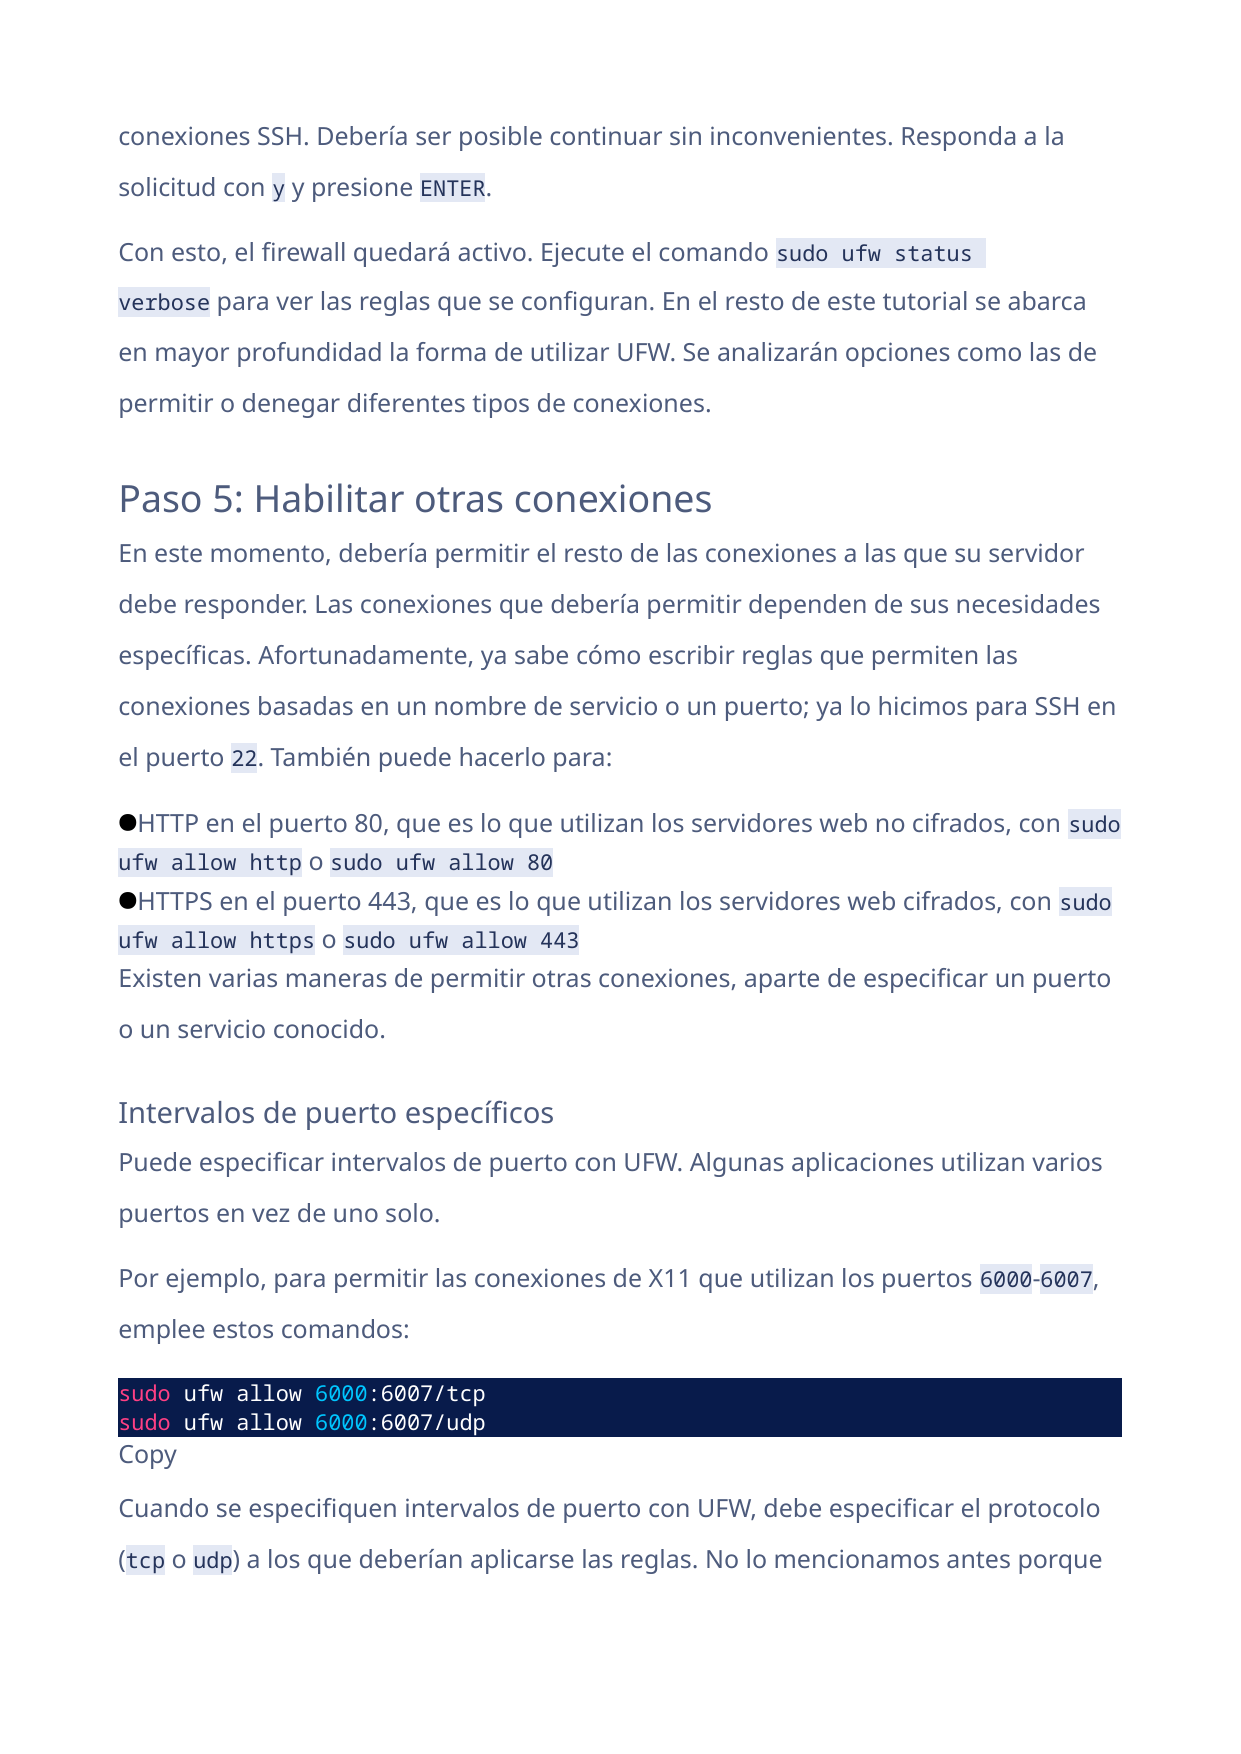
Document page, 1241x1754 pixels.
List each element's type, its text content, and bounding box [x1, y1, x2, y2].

text Con esto, el firewall quedará activo. Ejecute el comando sudo ufw status verbose para ver las reglas que se configuran. En el resto de este tutorial se abarca en mayor profundidad la forma de utilizar UFW. Se analizarán opciones como las de permitir o denegar diferentes tipos de conexiones. [118, 235, 1122, 420]
text Por ejemplo, para permitir las conexiones de X11 que utilizan los puertos 6000-6007, emplee estos comandos: [118, 1261, 1122, 1346]
text sudo ufw allow 6000:6007/udp [118, 1407, 1122, 1437]
text Existen varias maneras de permitir otras conexiones, aparte de especificar un puerto o un servicio conocido. [118, 961, 1122, 1046]
subtitle Intervalos de puerto específicos [118, 1092, 1122, 1132]
text En este momento, debería permitir el resto de las conexiones a las que su servidor debe responder. Las conexiones que debería permitir dependen de sus necesidades específicas. Afortunadamente, ya sabe cómo escribir reglas que permiten las conexiones basadas en un nombre de servicio o un puerto; ya lo hicimos para SSH en el puerto 22. También puede hacerlo para: [118, 536, 1122, 774]
text Cuando se especifiquen intervalos de puerto con UFW, debe especificar el protocolo (tcp o udp) a los que deberían aplicarse las reglas. No lo mencionamos antes porque [118, 1491, 1122, 1576]
list HTTP en el puerto 80, que es lo que utilizan los servidores web no cifrados, con sudo ufw allow http o sudo ufw allow 80 [118, 806, 1122, 878]
list HTTPS en el puerto 443, que es lo que utilizan los servidores web cifrados, con sudo ufw allow https o sudo ufw allow 443 [118, 883, 1122, 956]
text conexiones SSH. Debería ser posible continuar sin inconvenientes. Responda a la solicitud con y y presione ENTER. [118, 118, 1122, 203]
subtitle Paso 5: Habilitar otras conexiones [118, 472, 1122, 523]
text sudo ufw allow 6000:6007/tcp [118, 1378, 1122, 1407]
text Copy [118, 1437, 1122, 1471]
text Puede especificar intervalos de puerto con UFW. Algunas aplicaciones utilizan varios puertos en vez de uno solo. [118, 1144, 1122, 1229]
